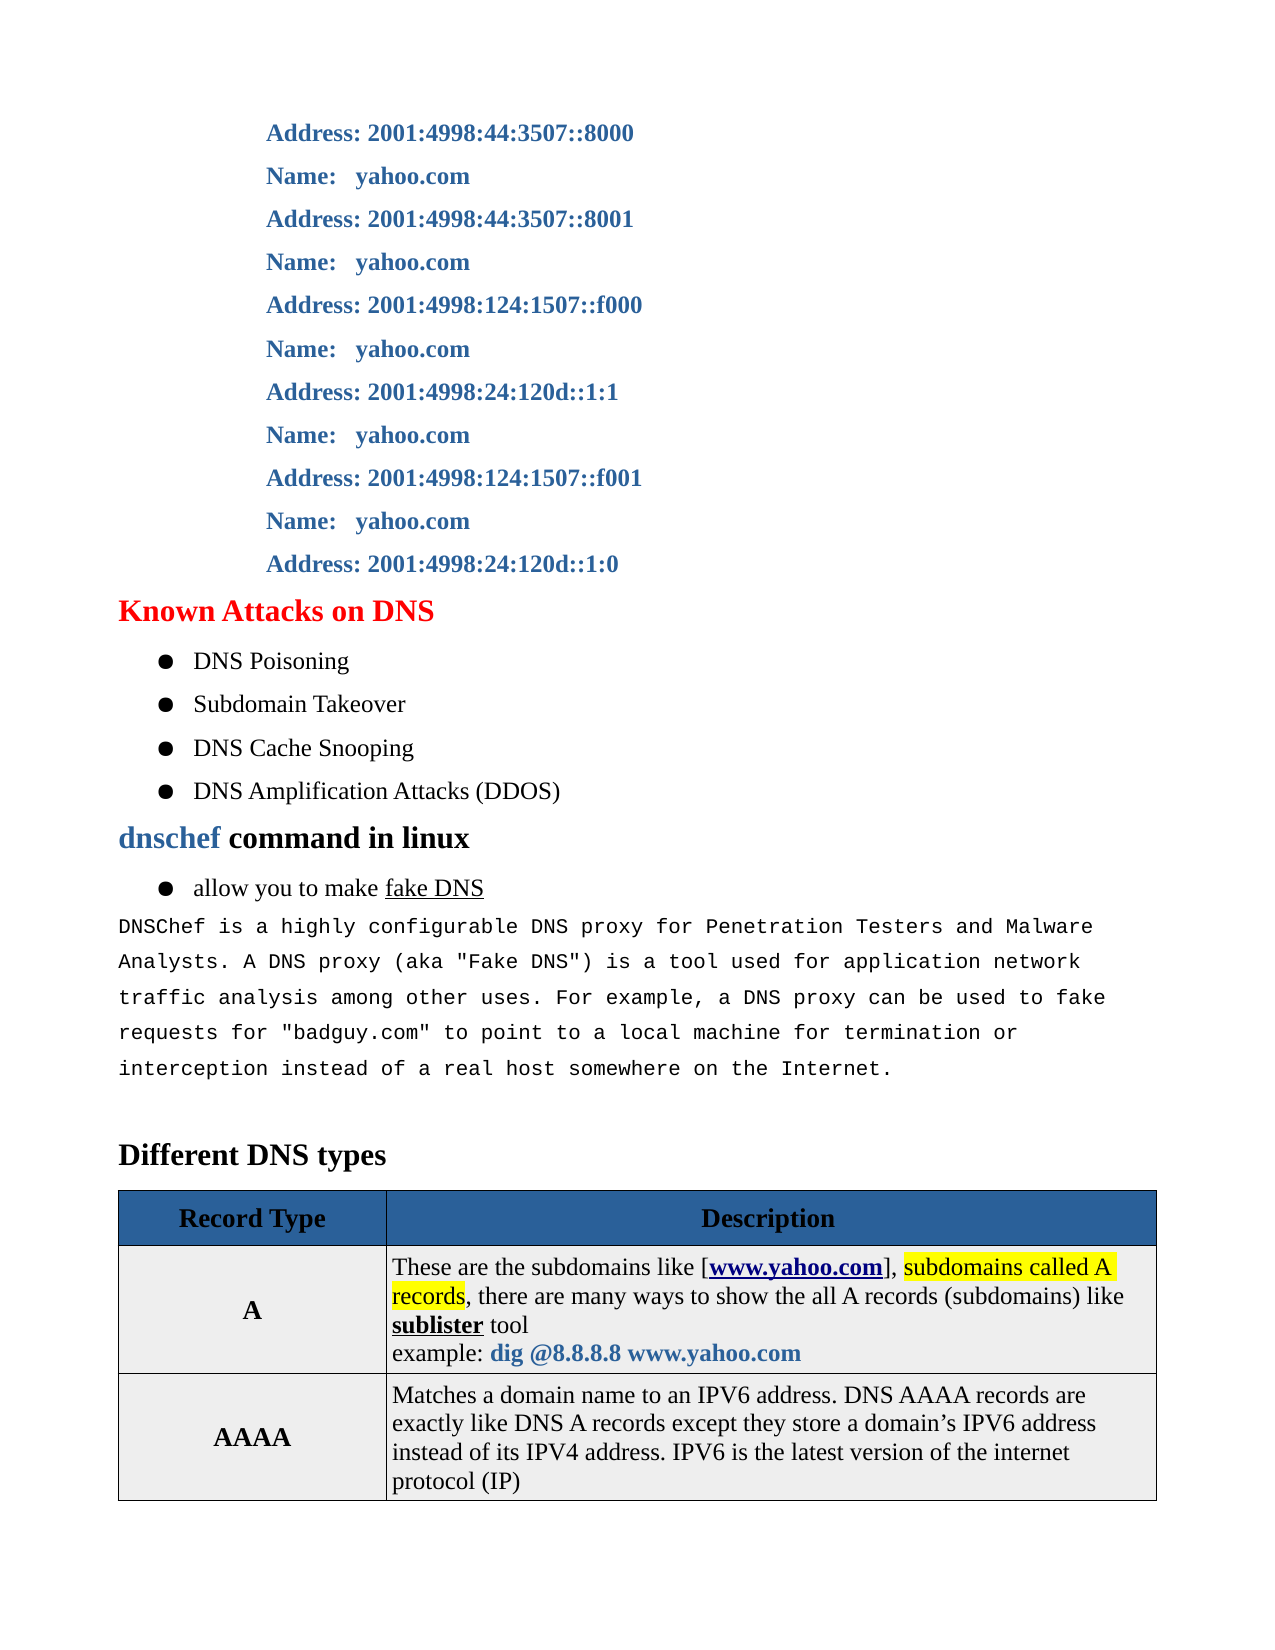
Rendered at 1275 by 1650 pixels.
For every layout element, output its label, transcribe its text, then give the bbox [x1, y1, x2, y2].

text Name: yahoo.com [266, 334, 1157, 362]
text dnschef command in linux [118, 819, 1157, 855]
text Different DNS types [118, 1136, 1157, 1172]
text Address: 2001:4998:44:3507::8001 [266, 204, 1157, 233]
list Subdomain Takeover [156, 689, 1157, 718]
text Address: 2001:4998:24:120d::1:0 [266, 549, 1157, 578]
text Name: yahoo.com [266, 161, 1157, 190]
text Address: 2001:4998:24:120d::1:1 [266, 377, 1157, 406]
list DNS Cache Snooping [156, 733, 1157, 761]
text Known Attacks on DNS [118, 592, 1157, 628]
table_cell AAAA [119, 1374, 386, 1500]
table_cell Matches a domain name to an IPV6 address. DNS AAAA records are exactly like DNS A records except they store a domain’s IPV6 address instead of its IPV4 address. IPV6 is the latest version of the internet protocol (IP) [387, 1374, 1156, 1500]
text Address: 2001:4998:124:1507::f000 [266, 291, 1157, 319]
text Address: 2001:4998:124:1507::f001 [266, 463, 1157, 492]
list allow you to make fake DNS [156, 873, 1157, 901]
table_header Record Type [119, 1191, 386, 1245]
text Name: yahoo.com [266, 420, 1157, 449]
list DNS Amplification Attacks (DDOS) [156, 776, 1157, 804]
table_cell A [119, 1246, 386, 1373]
list DNS Poisoning [156, 646, 1157, 675]
text Name: yahoo.com [266, 506, 1157, 535]
text Address: 2001:4998:44:3507::8000 [266, 118, 1157, 147]
table_cell These are the subdomains like [www.yahoo.com], subdomains called A records, there are many ways to show the all A records (subdomains) like sublister tool example: dig @8.8.8.8 www.yahoo.com [387, 1246, 1156, 1373]
table_header Description [387, 1191, 1156, 1245]
text Name: yahoo.com [266, 247, 1157, 276]
text DNSChef is a highly configurable DNS proxy for Penetration Testers and Malware Analysts. A DNS proxy (aka "Fake DNS") is a tool used for application network traffic analysis among other uses. For example, a DNS proxy can be used to fake requests for "badguy.com" to point to a local machine for termination or interception instead of a real host somewhere on the Internet. [118, 916, 1157, 1081]
